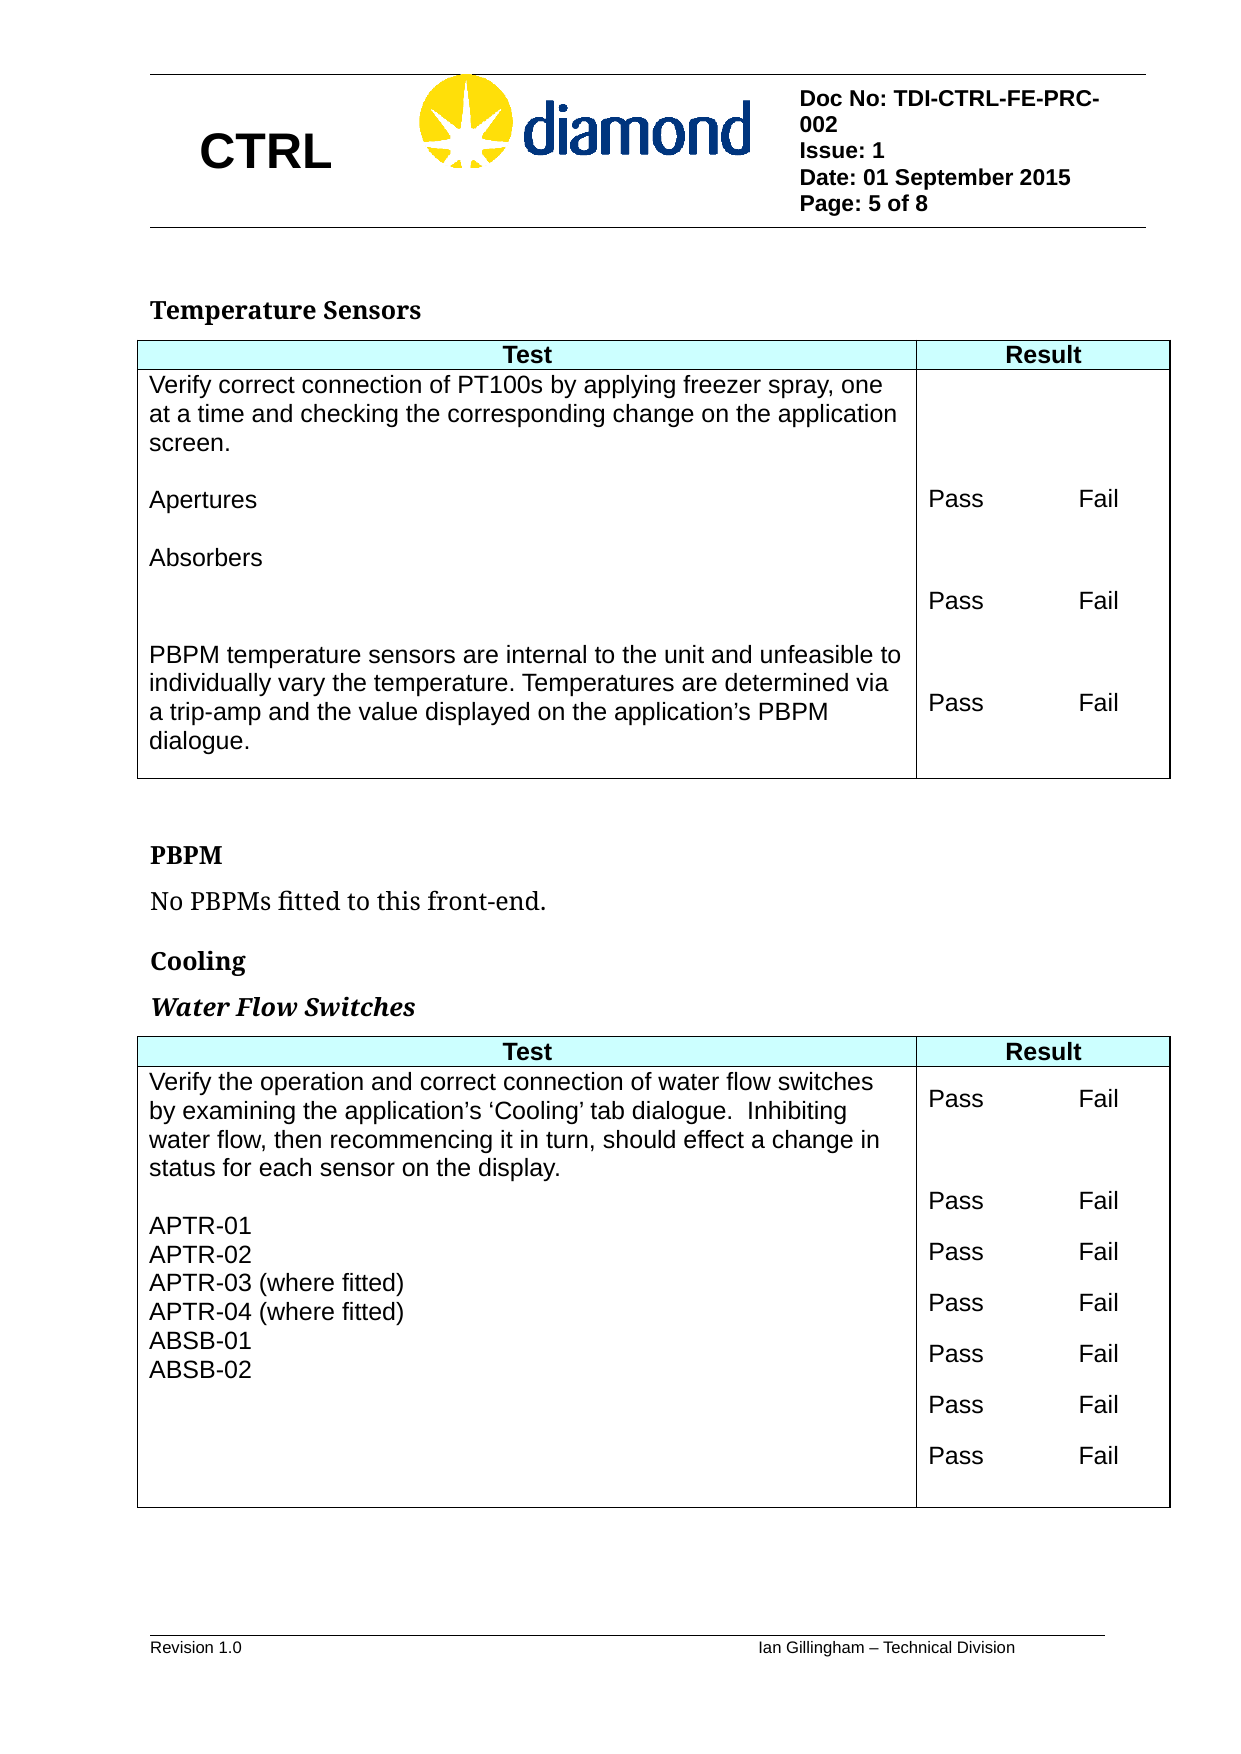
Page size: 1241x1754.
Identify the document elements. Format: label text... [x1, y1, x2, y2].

table_header Test [138, 341, 916, 369]
text No PBPMs fitted to this front-end. [150, 884, 1105, 918]
subtitle Temperature Sensors [150, 293, 1105, 327]
table_header Test [138, 1037, 916, 1066]
table_cell Verify the operation and correct connection of water flow switches by examining the application’s ‘Cooling’ tab dialogue. Inhibiting water flow, then recommencing it in turn, should effect a change in status for each sensor on the display. APTR-01 APTR-02 APTR-03 (where fitted) APTR-04 (where fitted) ABSB-01 ABSB-02 [138, 1067, 916, 1507]
table_cell Pass  Fail  Pass  Fail  Pass  Fail  Pass  Fail  Pass  Fail  Pass  Fail  Pass  Fail  [917, 1067, 1169, 1507]
subtitle Cooling [150, 943, 1105, 977]
table_cell Verify correct connection of PT100s by applying freezer spray, one at a time and checking the corresponding change on the application screen. Apertures Absorbers PBPM temperature sensors are internal to the unit and unfeasible to individually vary the temperature. Temperatures are determined via a trip-amp and the value displayed on the application’s PBPM dialogue. [138, 370, 916, 777]
subtitle Water Flow Switches [150, 990, 1105, 1024]
table_header Result [917, 1037, 1169, 1066]
table_header Result [917, 341, 1169, 369]
table_cell Pass  Fail  Pass  Fail  Pass  Fail  [917, 370, 1169, 777]
subtitle PBPM [150, 837, 1105, 872]
